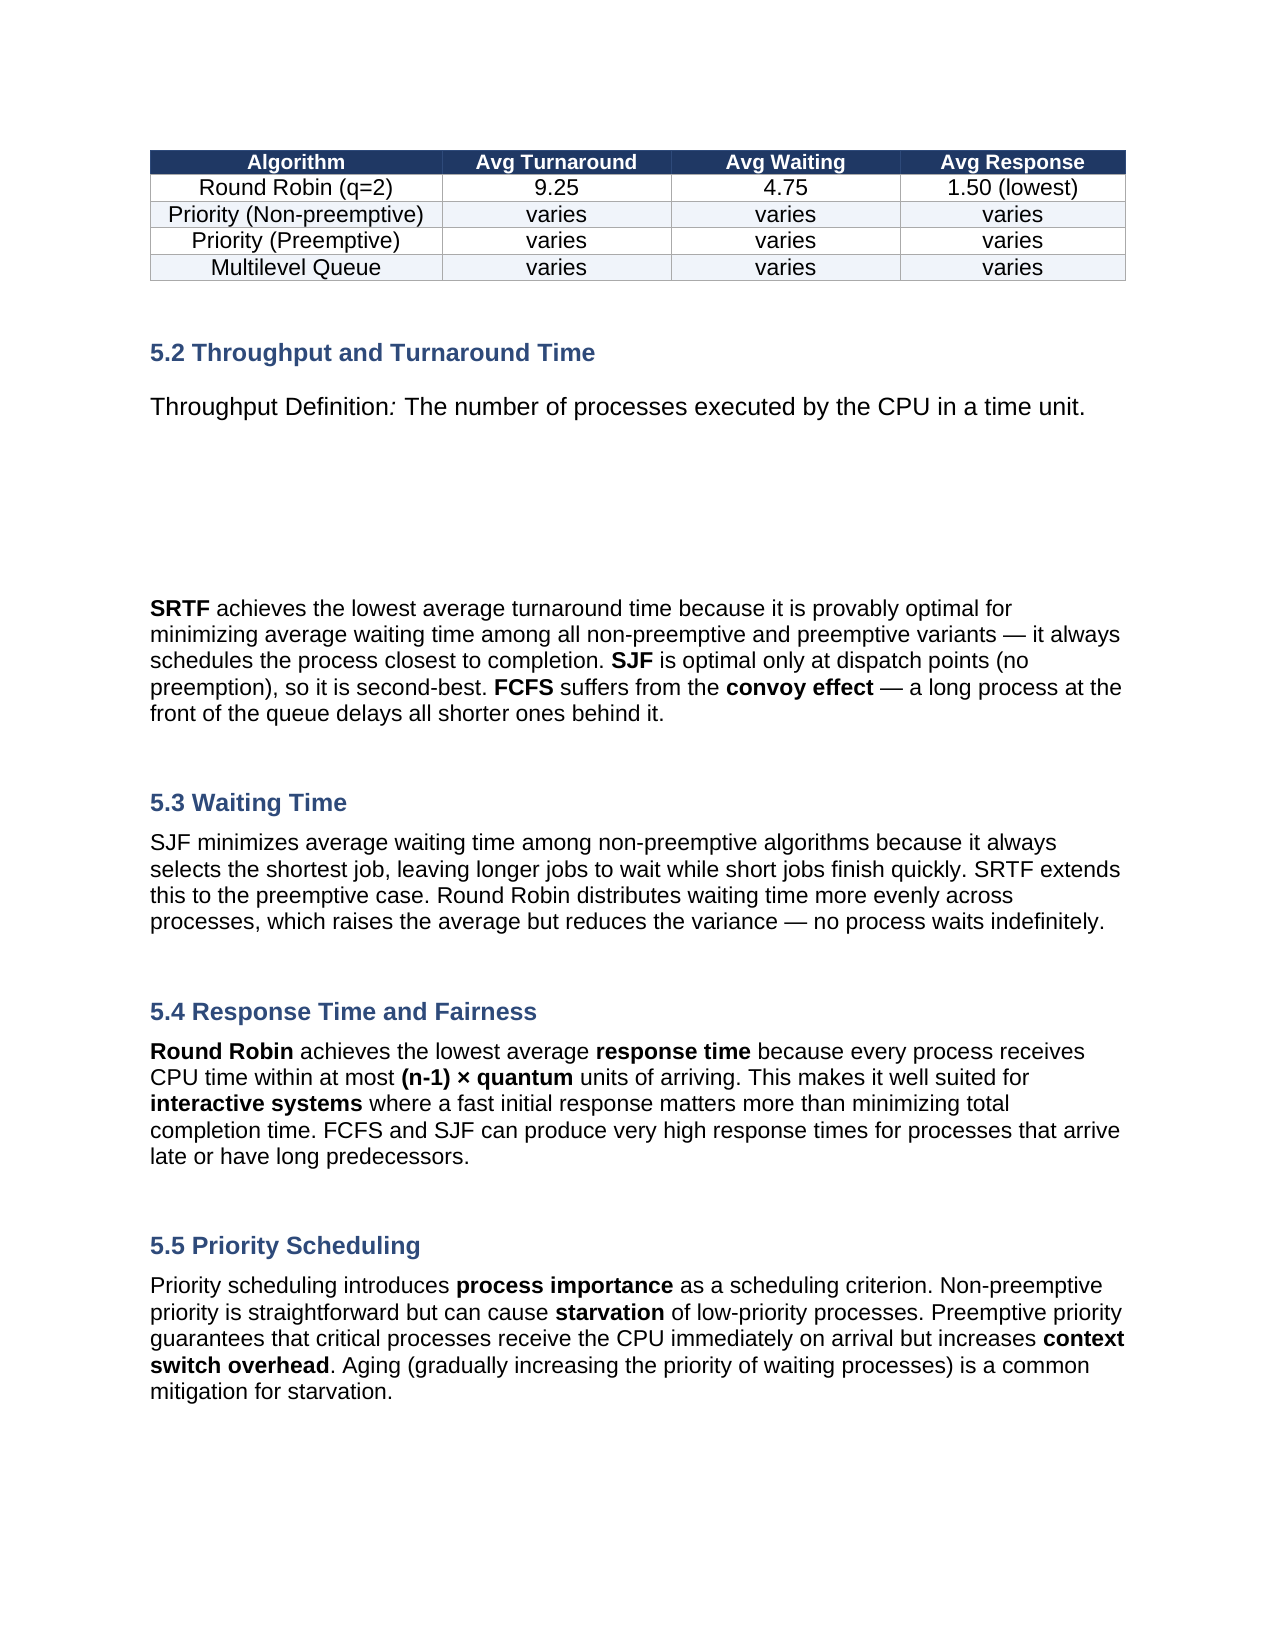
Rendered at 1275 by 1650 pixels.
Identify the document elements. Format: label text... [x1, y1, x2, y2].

table_header Avg Waiting [672, 151, 900, 174]
table_cell Priority (Preemptive) [151, 228, 442, 254]
text Priority scheduling introduces process importance as a scheduling criterion. Non-preemptive priority is straightforward but can cause starvation of low-priority processes. Preemptive priority guarantees that critical processes receive the CPU immediately on arrival but increases context switch overhead. Aging (gradually increasing the priority of waiting processes) is a common mitigation for starvation. [150, 1272, 1125, 1404]
table_cell Multilevel Queue [151, 255, 442, 280]
subtitle 5.4 Response Time and Fairness [150, 996, 1125, 1025]
table_header Avg Turnaround [443, 151, 671, 174]
table_cell varies [901, 228, 1125, 254]
text Round Robin achieves the lowest average response time because every process receives CPU time within at most (n-1) × quantum units of arriving. This makes it well suited for interactive systems where a fast initial response matters more than minimizing total completion time. FCFS and SJF can produce very high response times for processes that arrive late or have long predecessors. [150, 1038, 1125, 1169]
table_cell Round Robin (q=2) [151, 175, 442, 201]
table_cell Priority (Non-preemptive) [151, 202, 442, 227]
table_header Avg Response [901, 151, 1125, 174]
table_cell varies [443, 255, 671, 280]
subtitle Throughput Definition: The number of processes executed by the CPU in a time unit. [150, 392, 1125, 421]
subtitle 5.2 Throughput and Turnaround Time [150, 338, 1125, 367]
table_cell 4.75 [672, 175, 900, 201]
table_cell varies [672, 255, 900, 280]
text SJF minimizes average waiting time among non-preemptive algorithms because it always selects the shortest job, leaving longer jobs to wait while short jobs finish quickly. SRTF extends this to the preemptive case. Round Robin distributes waiting time more evenly across processes, which raises the average but reduces the variance — no process waits indefinitely. [150, 829, 1125, 935]
text SRTF achieves the lowest average turnaround time because it is provably optimal for minimizing average waiting time among all non-preemptive and preemptive variants — it always schedules the process closest to completion. SJF is optimal only at dispatch points (no preemption), so it is second-best. FCFS suffers from the convoy effect — a long process at the front of the queue delays all shorter ones behind it. [150, 594, 1125, 726]
subtitle 5.5 Priority Scheduling [150, 1231, 1125, 1260]
table_cell varies [443, 228, 671, 254]
table_cell 1.50 (lowest) [901, 175, 1125, 201]
table_cell varies [443, 202, 671, 227]
table_cell varies [672, 228, 900, 254]
table_cell varies [672, 202, 900, 227]
table_cell varies [901, 255, 1125, 280]
table_cell 9.25 [443, 175, 671, 201]
table_cell varies [901, 202, 1125, 227]
subtitle 5.3 Waiting Time [150, 788, 1125, 817]
table_header Algorithm [151, 151, 442, 174]
